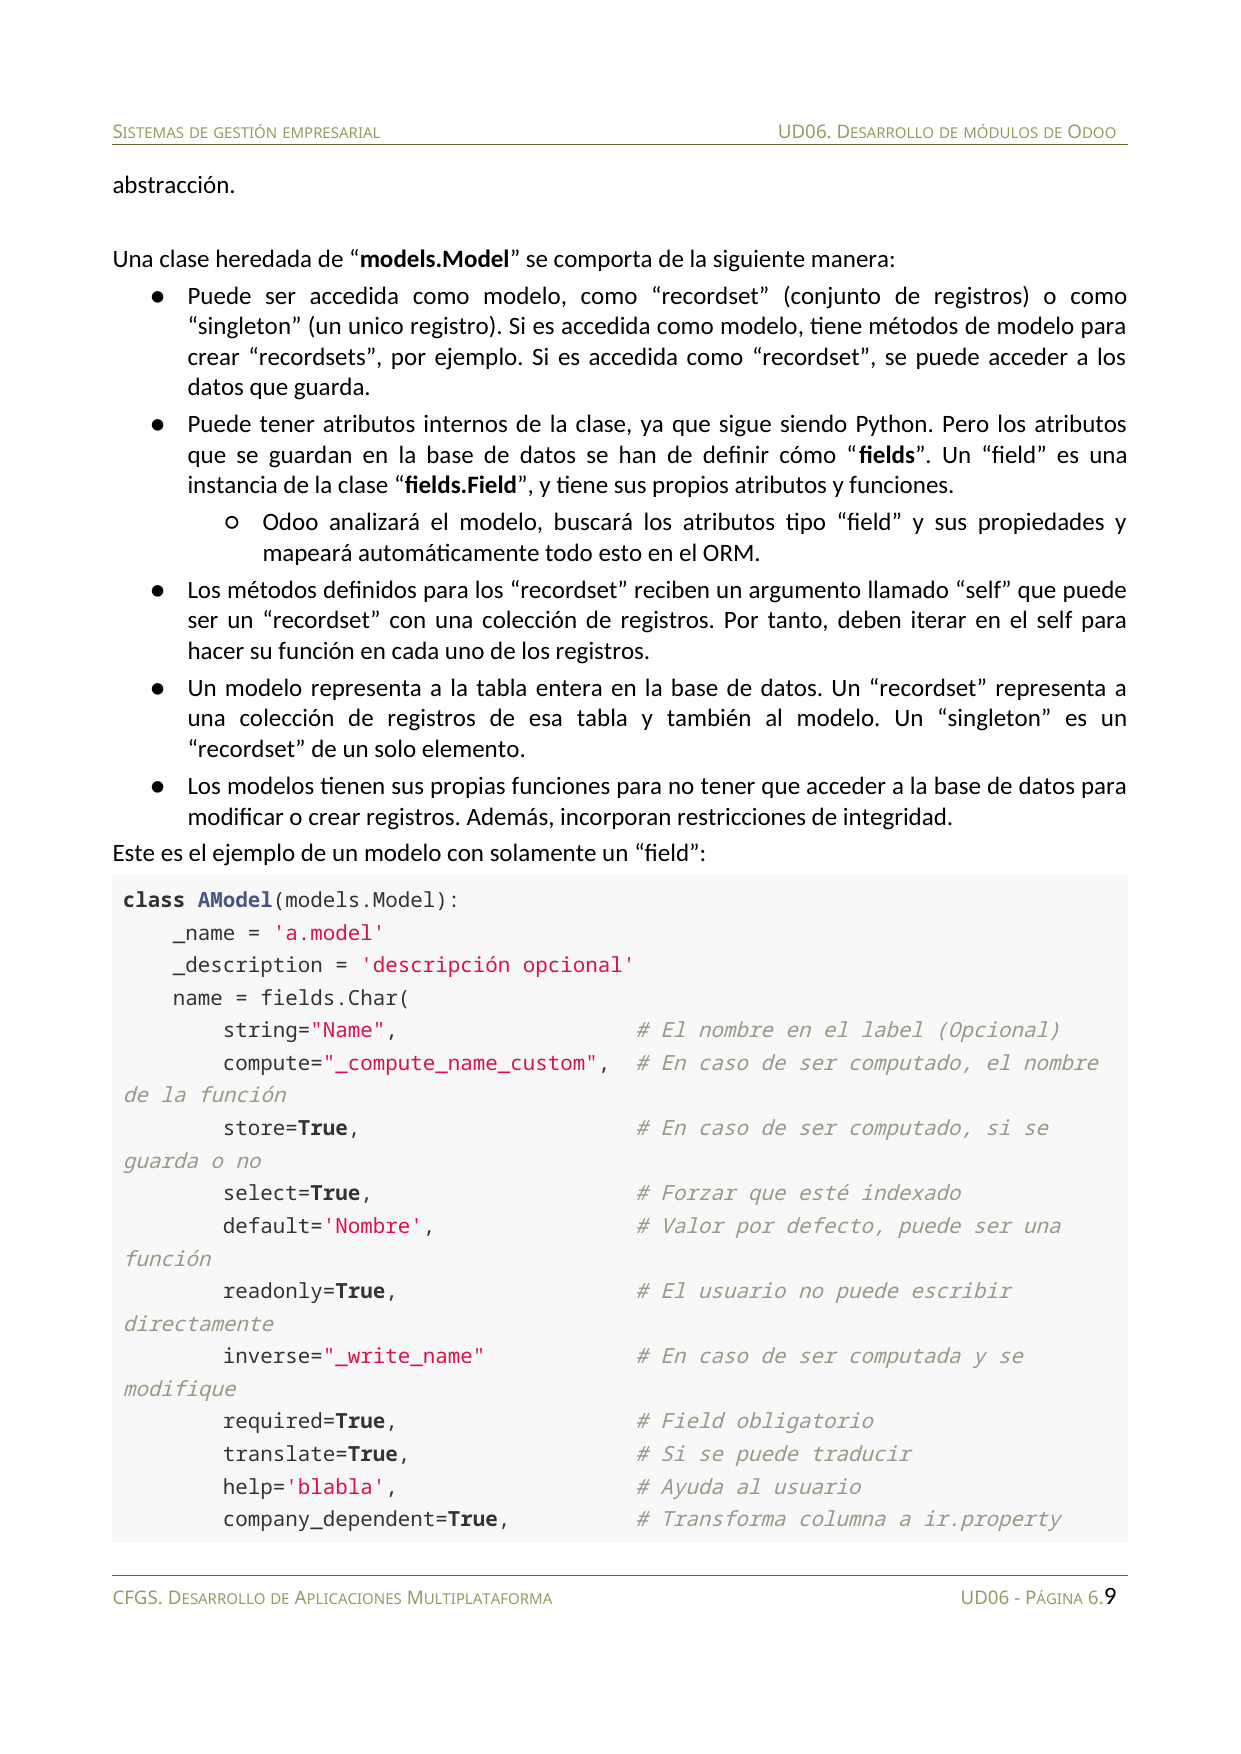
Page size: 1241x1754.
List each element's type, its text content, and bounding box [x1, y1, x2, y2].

list Puede tener atributos internos de la clase, ya que sigue siendo Python. Pero los atributos que se guardan en la base de datos se han de definir cómo “fields”. Un “field” es una instancia de la clase “fields.Field”, y tiene sus propios atributos y funciones. [150, 408, 1128, 500]
list Un modelo representa a la tabla entera en la base de datos. Un “recordset” representa a una colección de registros de esa tabla y también al modelo. Un “singleton” es un “recordset” de un solo elemento. [150, 672, 1128, 764]
table_header class AModel(models.Model): _name = 'a.model' _description = 'descripción opcional' name = fields.Char( string="Name", # El nombre en el label (Opcional) compute="_compute_name_custom", # En caso de ser computado, el nombre de la función store=True, # En caso de ser computado, si se guarda o no select=True, # Forzar que esté indexado default='Nombre', # Valor por defecto, puede ser una función readonly=True, # El usuario no puede escribir directamente inverse="_write_name" # En caso de ser computada y se modifique required=True, # Field obligatorio translate=True, # Si se puede traducir help='blabla', # Ayuda al usuario company_dependent=True, # Transforma columna a ir.property [112, 875, 1128, 1543]
list Los métodos definidos para los “recordset” reciben un argumento llamado “self” que puede ser un “recordset” con una colección de registros. Por tanto, deben iterar en el self para hacer su función en cada uno de los registros. [150, 574, 1128, 666]
text Una clase heredada de “models.Model” se comporta de la siguiente manera: [112, 243, 1128, 273]
list Puede ser accedida como modelo, como “recordset” (conjunto de registros) o como “singleton” (un unico registro). Si es accedida como modelo, tiene métodos de modelo para crear “recordsets”, por ejemplo. Si es accedida como “recordset”, se puede acceder a los datos que guarda. [150, 280, 1128, 402]
list Los modelos tienen sus propias funciones para no tener que acceder a la base de datos para modificar o crear registros. Además, incorporan restricciones de integridad. [150, 770, 1128, 831]
list Odoo analizará el modelo, buscará los atributos tipo “field” y sus propiedades y mapeará automáticamente todo esto en el ORM. [225, 507, 1128, 568]
text Este es el ejemplo de un modelo con solamente un “field”: [112, 838, 1128, 868]
text abstracción. [112, 169, 1128, 199]
